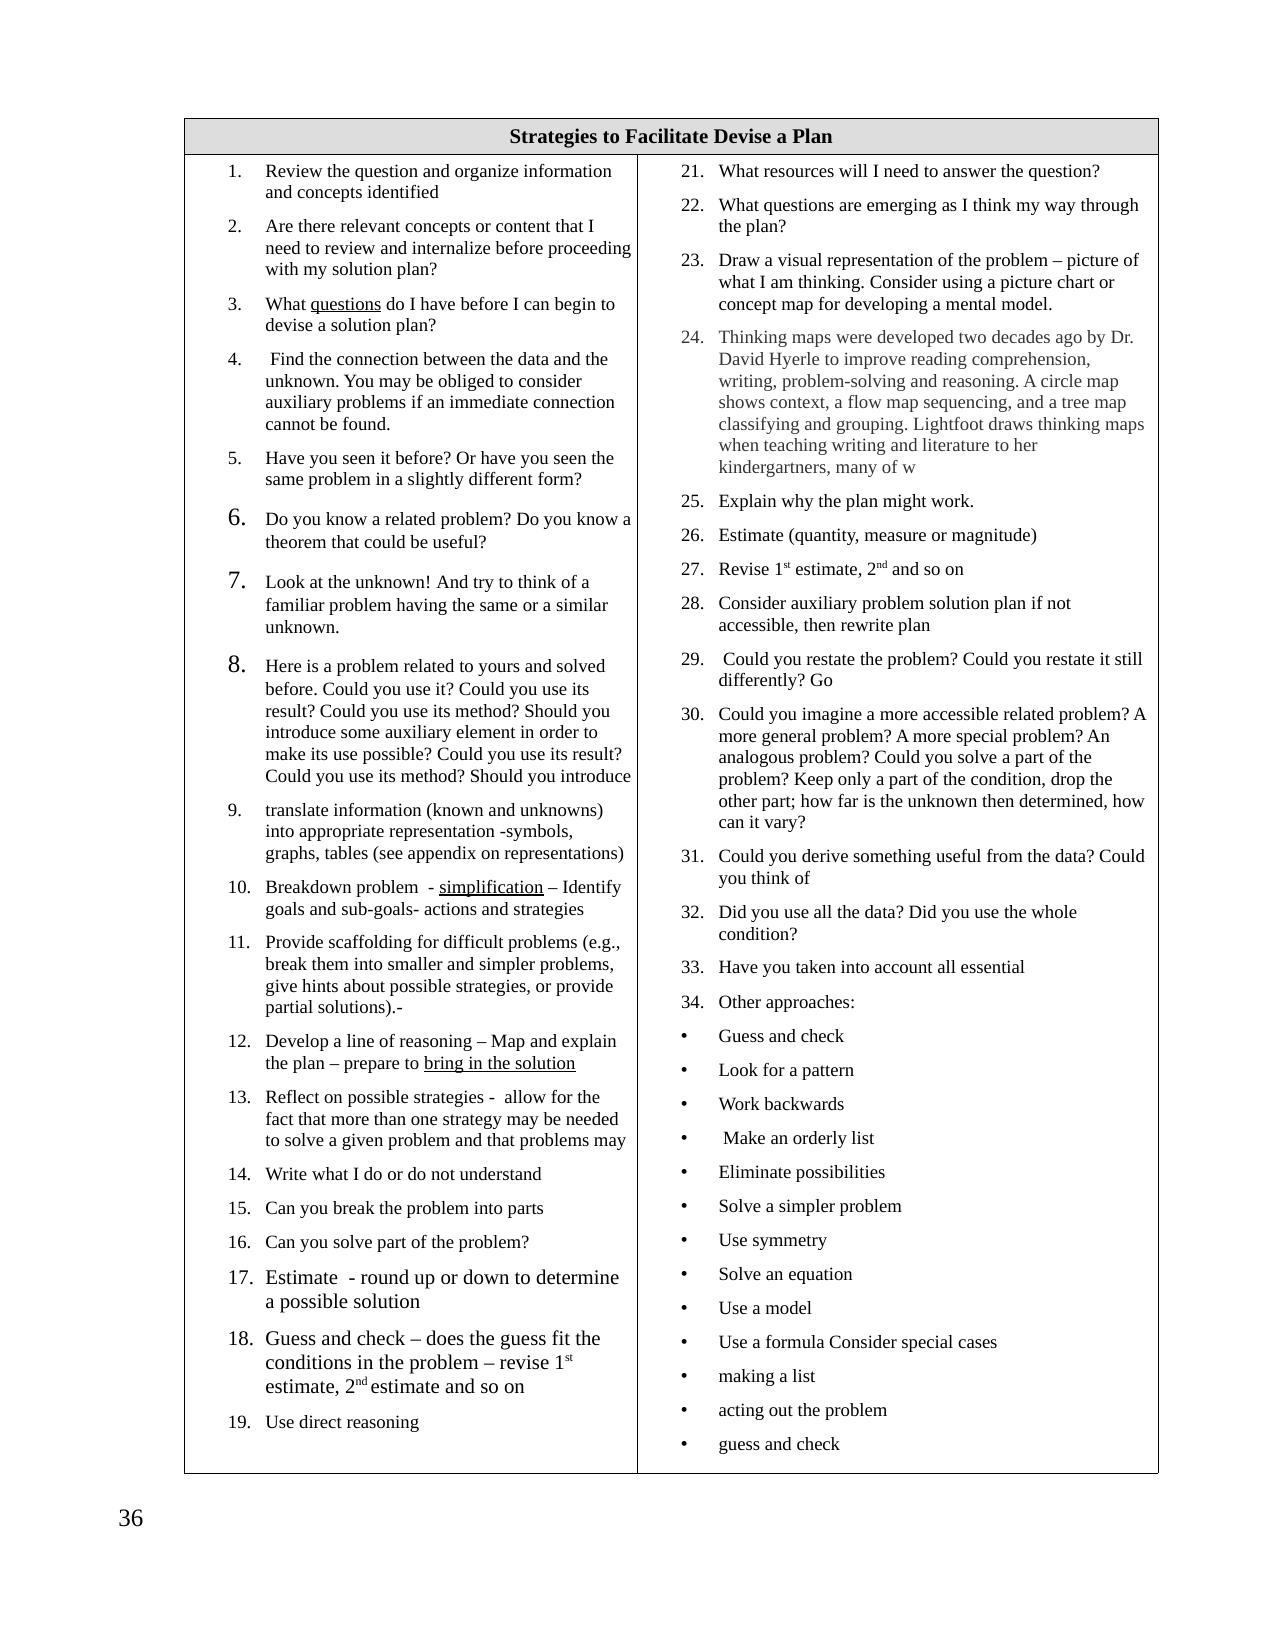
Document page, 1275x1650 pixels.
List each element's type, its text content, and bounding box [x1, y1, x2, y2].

table_cell Review the question and organize information and concepts identified Are there relevant concepts or content that I need to review and internalize before proceeding with my solution plan? What questions do I have before I can begin to devise a solution plan? Find the connection between the data and the unknown. You may be obliged to consider auxiliary problems if an immediate connection cannot be found. Have you seen it before? Or have you seen the same problem in a slightly different form? Do you know a related problem? Do you know a theorem that could be useful? Look at the unknown! And try to think of a familiar problem having the same or a similar unknown. Here is a problem related to yours and solved before. Could you use it? Could you use its result? Could you use its method? Should you introduce some auxiliary element in order to make its use possible? Could you use its result? Could you use its method? Should you introduce translate information (known and unknowns) into appropriate representation -symbols, graphs, tables (see appendix on representations) Breakdown problem - simplification – Identify goals and sub-goals- actions and strategies Provide scaffolding for difficult problems (e.g., break them into smaller and simpler problems, give hints about possible strategies, or provide partial solutions).- Develop a line of reasoning – Map and explain the plan – prepare to bring in the solution Reflect on possible strategies - allow for the fact that more than one strategy may be needed to solve a given problem and that problems may Write what I do or do not understand Can you break the problem into parts Can you solve part of the problem? Estimate - round up or down to determine a possible solution Guess and check – does the guess fit the conditions in the problem – revise 1st estimate, 2nd estimate and so on Use direct reasoning Eliminate possibilities in situations where there is a set of possible answers and a set of criteria the answer must meet. (see appendix) [185, 155, 637, 1473]
table_cell What resources will I need to answer the question? What questions are emerging as I think my way through the plan? Draw a visual representation of the problem – picture of what I am thinking. Consider using a picture chart or concept map for developing a mental model. Thinking maps were developed two decades ago by Dr. David Hyerle to improve reading comprehension, writing, problem-solving and reasoning. A circle map shows context, a flow map sequencing, and a tree map classifying and grouping. Lightfoot draws thinking maps when teaching writing and literature to her kindergartners, many of w Explain why the plan might work. Estimate (quantity, measure or magnitude) Revise 1st estimate, 2nd and so on Consider auxiliary problem solution plan if not accessible, then rewrite plan Could you restate the problem? Could you restate it still differently? Go Could you imagine a more accessible related problem? A more general problem? A more special problem? An analogous problem? Could you solve a part of the problem? Keep only a part of the condition, drop the other part; how far is the unknown then determined, how can it vary? Could you derive something useful from the data? Could you think of Did you use all the data? Did you use the whole condition? Have you taken into account all essential Other approaches: Guess and check Look for a pattern Work backwards Make an orderly list Eliminate possibilities Solve a simpler problem Use symmetry Solve an equation Use a model Use a formula Consider special cases making a list acting out the problem guess and check finding a pattern making and using model using formulas choosing an operation [638, 155, 1158, 1473]
table_header Strategies to Facilitate Devise a Plan [185, 119, 1158, 154]
